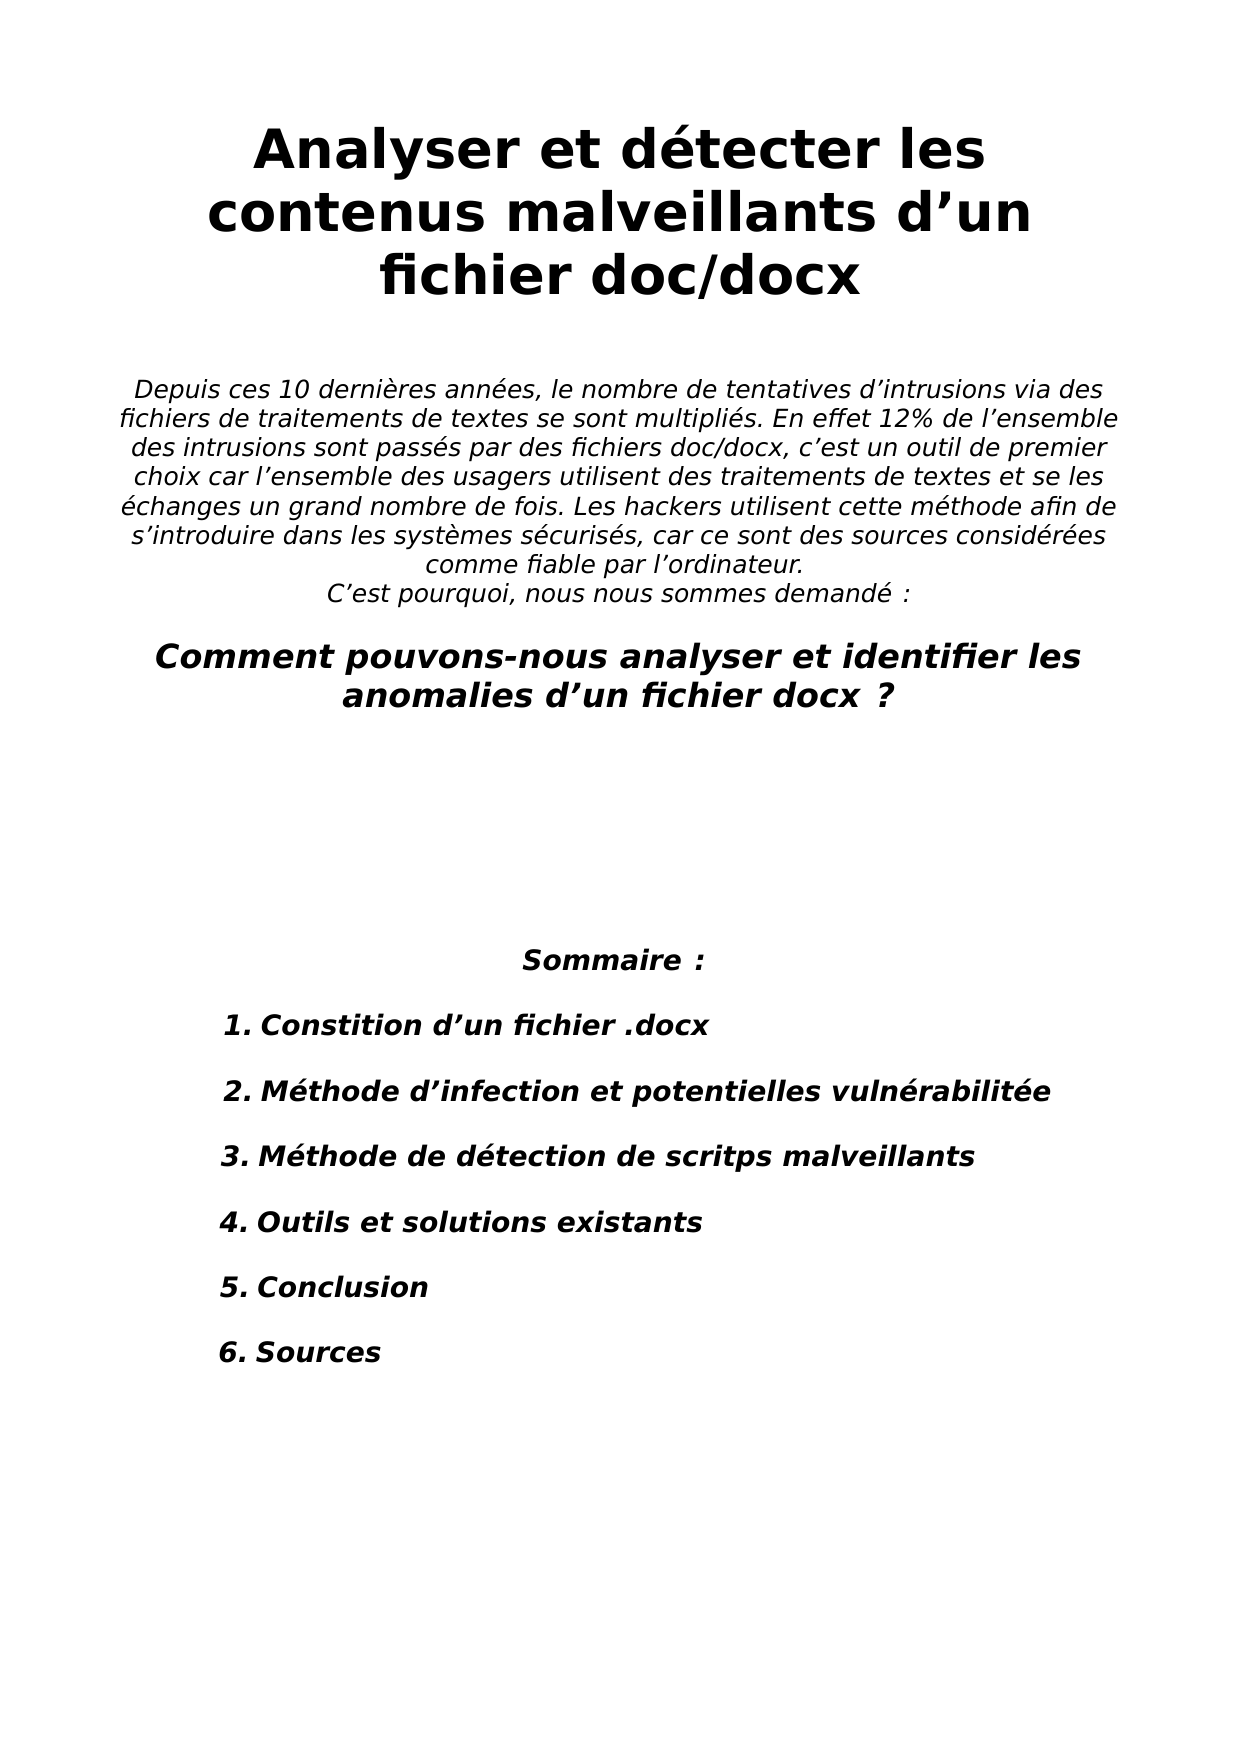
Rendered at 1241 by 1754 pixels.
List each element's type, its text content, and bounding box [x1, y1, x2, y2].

text Depuis ces 10 dernières années, le nombre de tentatives d’intrusions via des fichiers de traitements de textes se sont multipliés. En effet 12% de l’ensemble des intrusions sont passés par des fichiers doc/docx, c’est un outil de premier choix car l’ensemble des usagers utilisent des traitements de textes et se les échanges un grand nombre de fois. Les hackers utilisent cette méthode afin de s’introduire dans les systèmes sécurisés, car ce sont des sources considérées comme fiable par l’ordinateur. [118, 375, 1122, 579]
text Sommaire : [118, 944, 1122, 977]
list Conclusion [156, 1271, 1122, 1304]
text C’est pourquoi, nous nous sommes demandé : [118, 579, 1122, 608]
list Outils et solutions existants [156, 1206, 1122, 1239]
list Méthode d’infection et potentielles vulnérabilitée [156, 1075, 1122, 1108]
list Constition d’un fichier .docx [156, 1010, 1122, 1042]
text Comment pouvons-nous analyser et identifier les anomalies d’un fichier docx ? [118, 638, 1122, 715]
list Méthode de détection de scritps malveillants [156, 1141, 1122, 1173]
text Analyser et détecter les contenus malveillants d’un fichier doc/docx [118, 118, 1122, 307]
list Sources [156, 1337, 1122, 1369]
